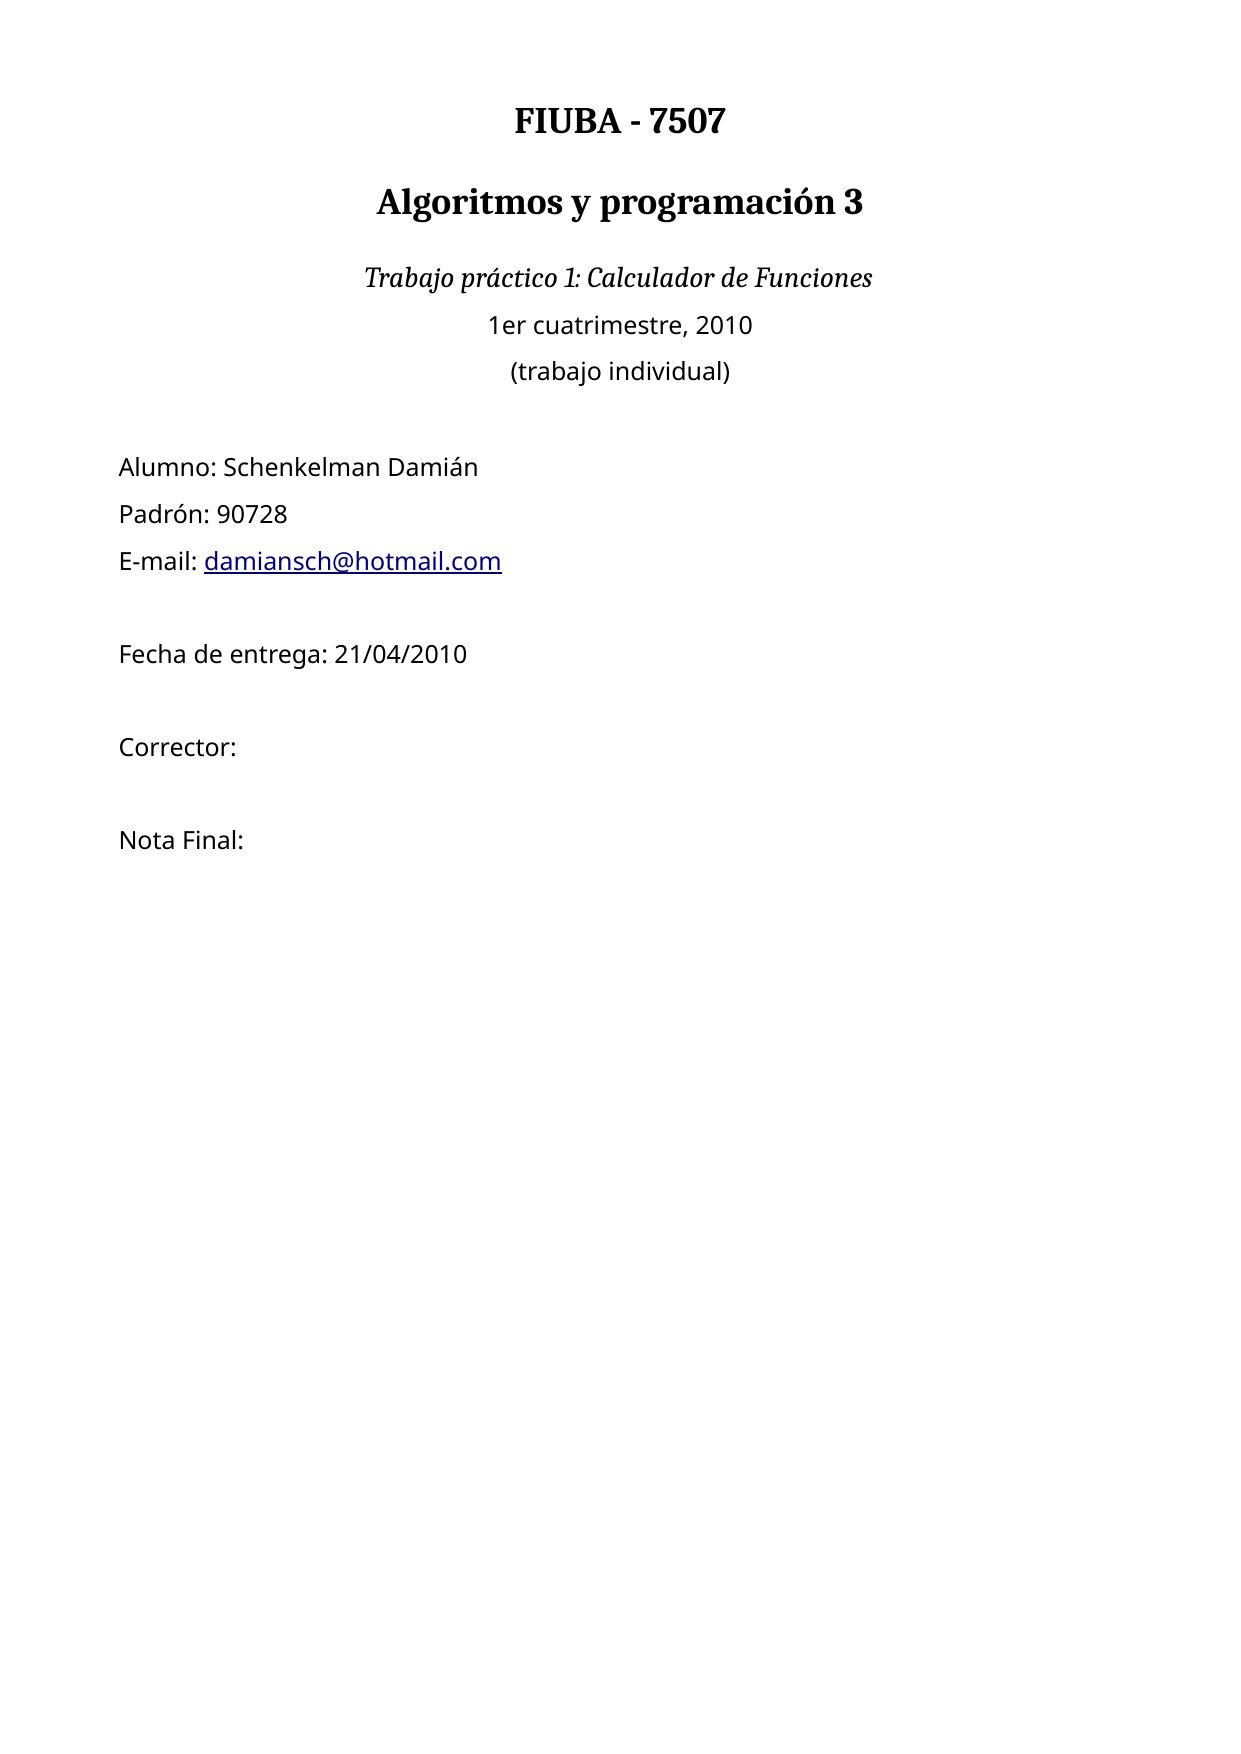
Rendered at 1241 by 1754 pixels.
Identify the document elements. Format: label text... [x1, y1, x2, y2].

text Corrector: [118, 729, 747, 763]
text Padrón: 90728 [118, 497, 747, 531]
text Alumno: Schenkelman Damián [118, 450, 747, 484]
text E-mail: damiansch@hotmail.com [118, 543, 747, 577]
text Algoritmos y programación 3 [118, 181, 1122, 224]
text FIUBA - 7507 [118, 100, 1122, 143]
text (trabajo individual) [118, 354, 1122, 388]
text Nota Final: [118, 822, 747, 857]
text Fecha de entrega: 21/04/2010 [118, 636, 747, 670]
text 1er cuatrimestre, 2010 [118, 307, 1122, 341]
text Trabajo práctico 1: Calculador de Funciones [118, 261, 1122, 295]
